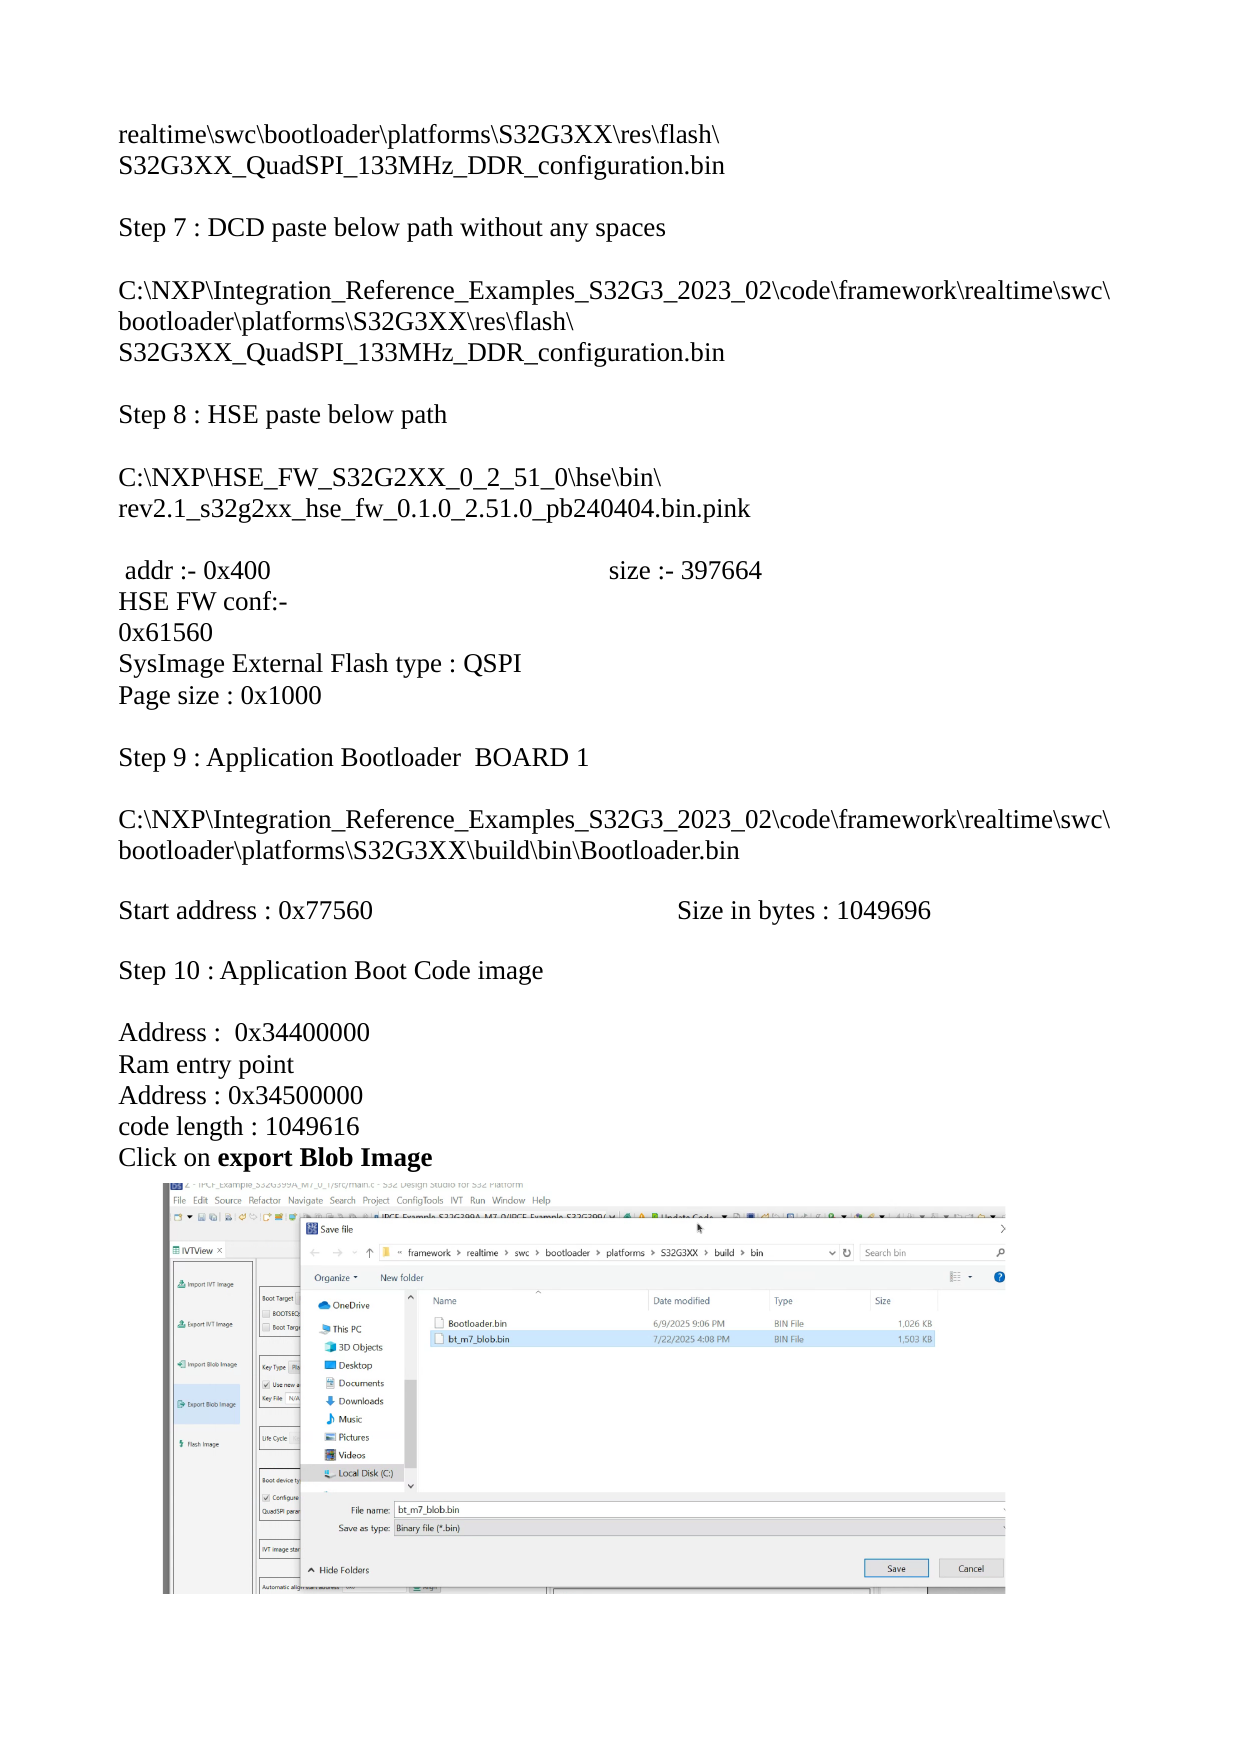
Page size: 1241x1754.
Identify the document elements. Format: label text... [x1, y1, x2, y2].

text Start address : 0x77560 Size in bytes : 1049696 [118, 894, 1122, 926]
text realtime\swc\bootloader\platforms\S32G3XX\res\flash\S32G3XX_QuadSPI_133MHz_DDR_configuration.bin Step 7 : DCD paste below path without any spaces C:\NXP\Integration_Reference_Examples_S32G3_2023_02\code\framework\realtime\swc\bootloader\platforms\S32G3XX\res\flash\S32G3XX_QuadSPI_133MHz_DDR_configuration.bin Step 8 : HSE paste below path C:\NXP\HSE_FW_S32G2XX_0_2_51_0\hse\bin\rev2.1_s32g2xx_hse_fw_0.1.0_2.51.0_pb240404.bin.pink addr :- 0x400 size :- 397664 [118, 118, 1122, 585]
text code length : 1049616 [118, 1110, 1122, 1141]
text Click on export Blob Image [118, 1141, 1122, 1172]
text Step 10 : Application Boot Code image Address : 0x34400000 [118, 954, 1122, 1048]
picture [162, 1183, 1006, 1594]
text HSE FW conf:- 0x61560 SysImage External Flash type : QSPI Page size : 0x1000 Step 9 : Application Bootloader BOARD 1 C:\NXP\Integration_Reference_Examples_S32G3_2023_02\code\framework\realtime\swc\bootloader\platforms\S32G3XX\build\bin\Bootloader.bin [118, 585, 1122, 866]
text Ram entry point Address : 0x34500000 [118, 1048, 1122, 1110]
